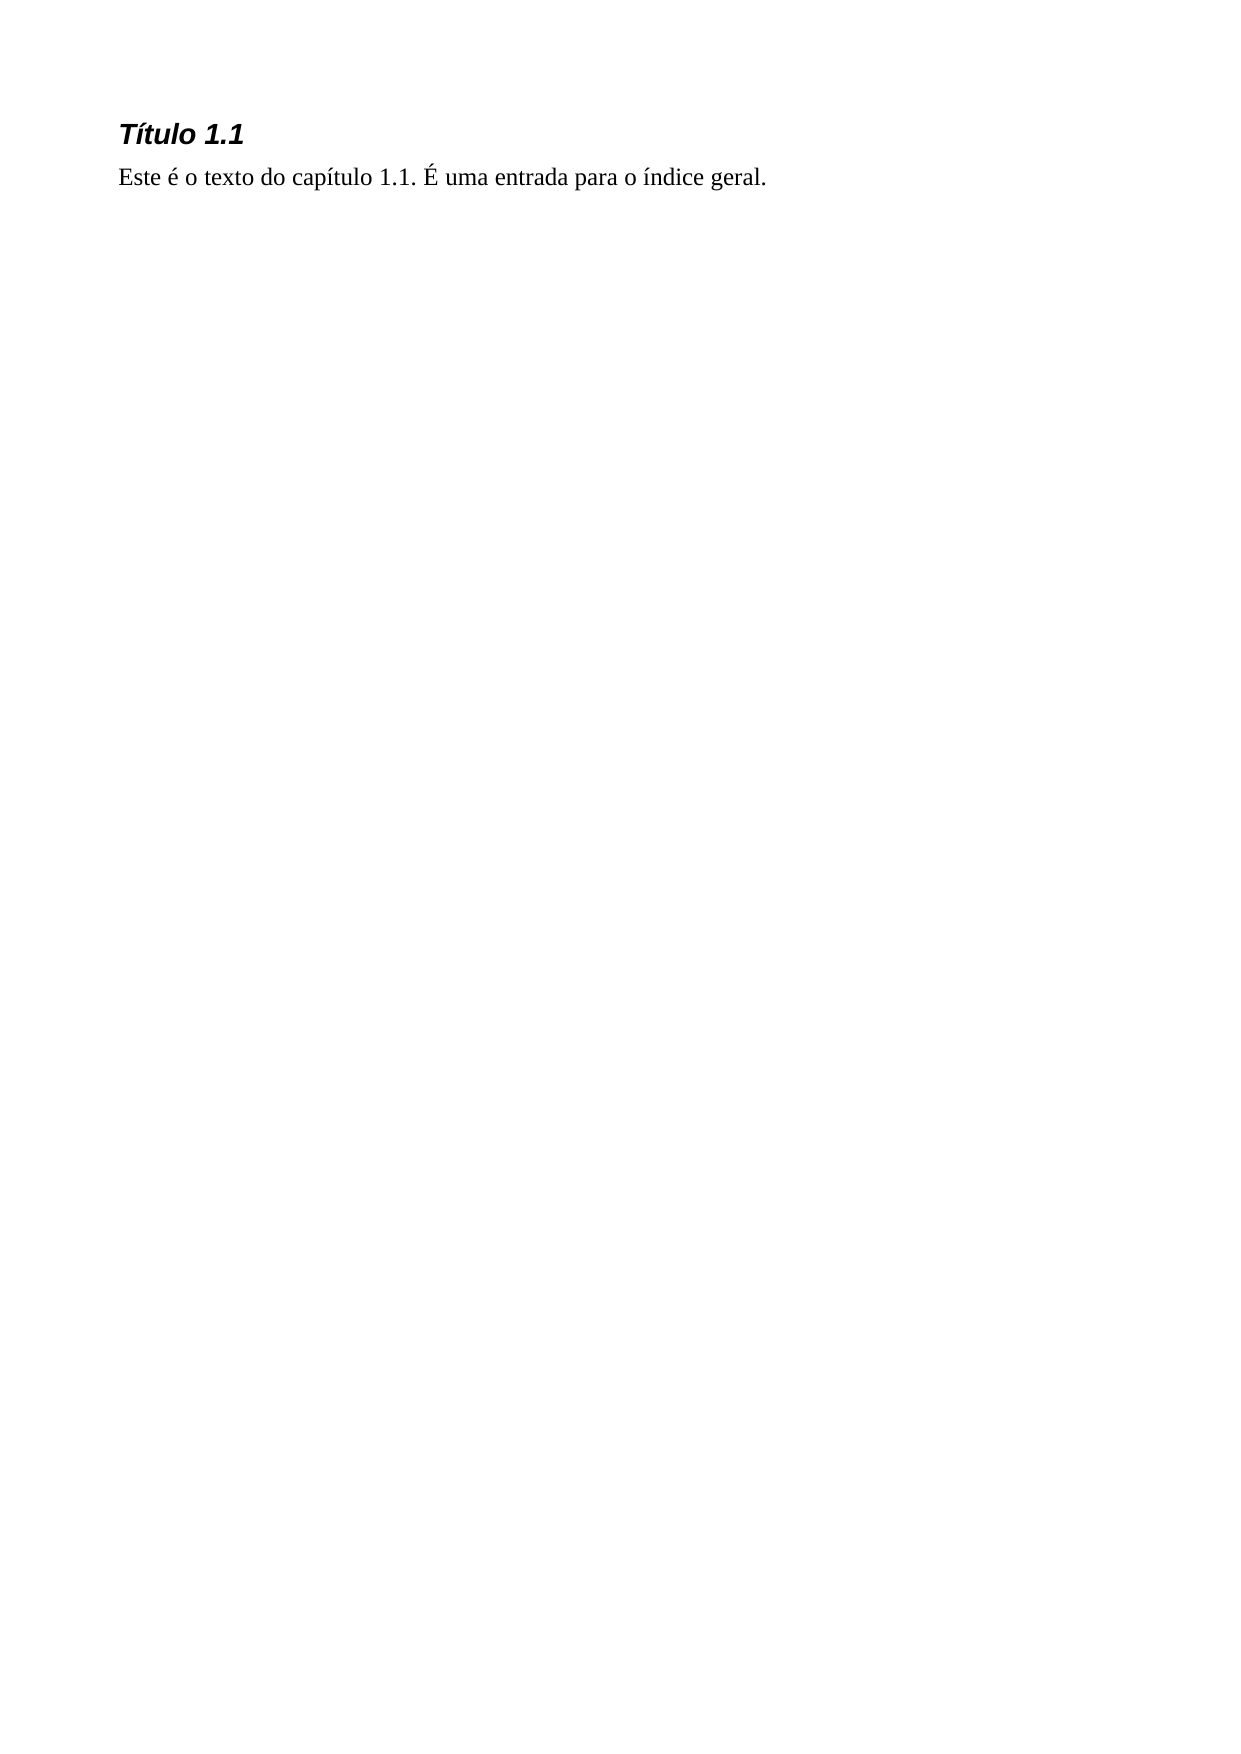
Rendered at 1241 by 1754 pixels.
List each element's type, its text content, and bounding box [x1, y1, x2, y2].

subtitle Título 1.1 [118, 118, 1122, 151]
text Este é o texto do capítulo 1.1. É uma entrada para o índice geral. [118, 163, 1122, 219]
